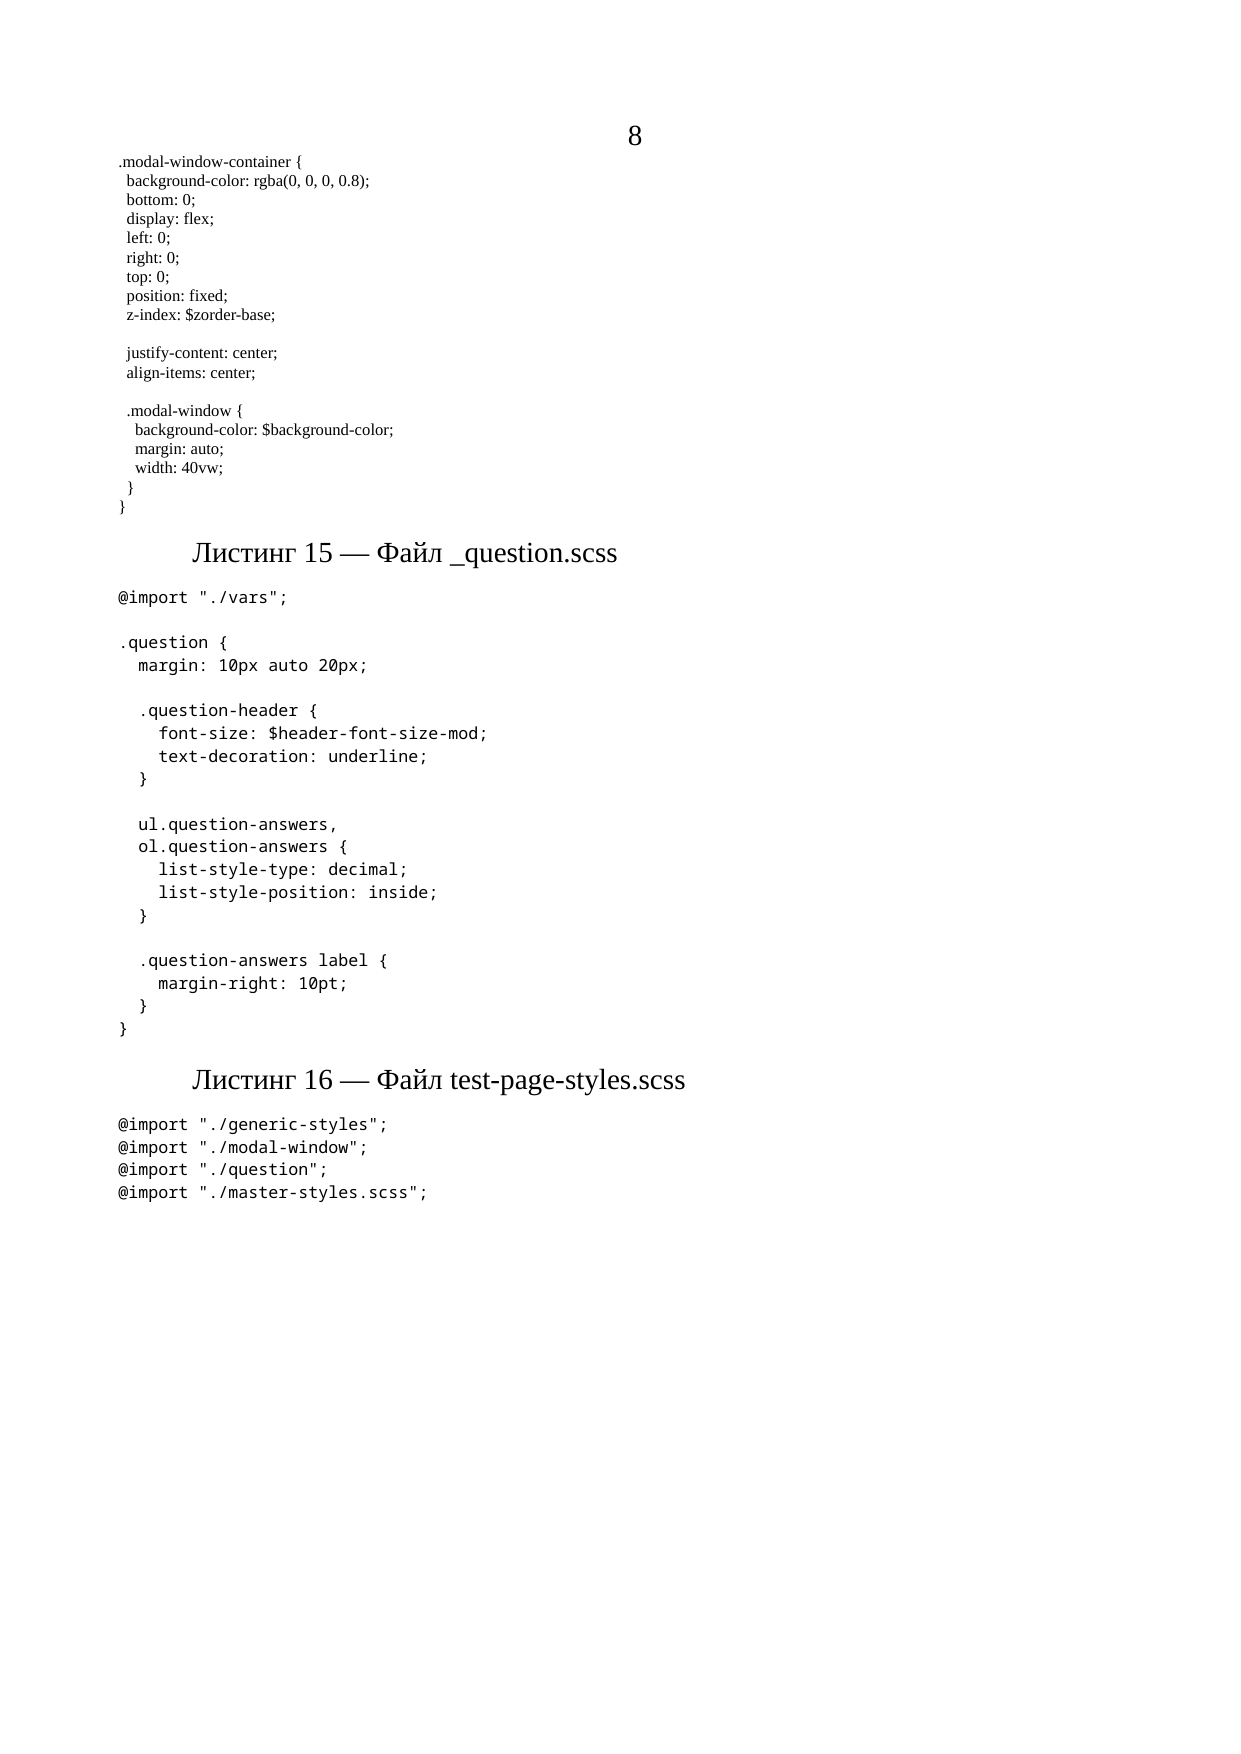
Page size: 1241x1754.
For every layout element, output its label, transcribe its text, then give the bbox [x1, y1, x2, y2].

text } [118, 903, 1152, 926]
text Листинг 16 — Файл test-page-styles.scss [118, 1062, 1152, 1096]
text background-color: $background-color; [118, 420, 1152, 439]
text ul.question-answers, [118, 812, 1152, 835]
text display: flex; [118, 209, 1152, 228]
text @import "./vars"; [118, 585, 1152, 608]
text right: 0; [118, 247, 1152, 267]
text @import "./modal-window"; [118, 1135, 1152, 1158]
text font-size: $header-font-size-mod; [118, 722, 1152, 744]
text list-style-position: inside; [118, 881, 1152, 903]
text top: 0; [118, 267, 1152, 286]
text } [118, 477, 1152, 497]
text bottom: 0; [118, 190, 1152, 209]
text @import "./question"; [118, 1158, 1152, 1181]
text } [118, 767, 1152, 790]
text @import "./generic-styles"; [118, 1112, 1152, 1135]
text text-decoration: underline; [118, 744, 1152, 767]
text @import "./master-styles.scss"; [118, 1181, 1152, 1203]
text Листинг 15 — Файл _question.scss [118, 535, 1152, 568]
text justify-content: center; [118, 343, 1152, 362]
text background-color: rgba(0, 0, 0, 0.8); [118, 171, 1152, 190]
text z-index: $zorder-base; [118, 305, 1152, 324]
text margin: 10px auto 20px; [118, 653, 1152, 676]
text .question-header { [118, 699, 1152, 722]
text .question { [118, 631, 1152, 653]
text .modal-window-container { [118, 152, 1152, 171]
text margin-right: 10pt; [118, 971, 1152, 994]
text width: 40vw; [118, 458, 1152, 477]
text } [118, 1017, 1152, 1039]
text .modal-window { [118, 401, 1152, 420]
text } [118, 497, 1152, 516]
text margin: auto; [118, 439, 1152, 458]
text list-style-type: decimal; [118, 858, 1152, 881]
text position: fixed; [118, 286, 1152, 305]
text ol.question-answers { [118, 835, 1152, 858]
text } [118, 994, 1152, 1017]
text left: 0; [118, 228, 1152, 247]
text align-items: center; [118, 362, 1152, 382]
text .question-answers label { [118, 949, 1152, 971]
